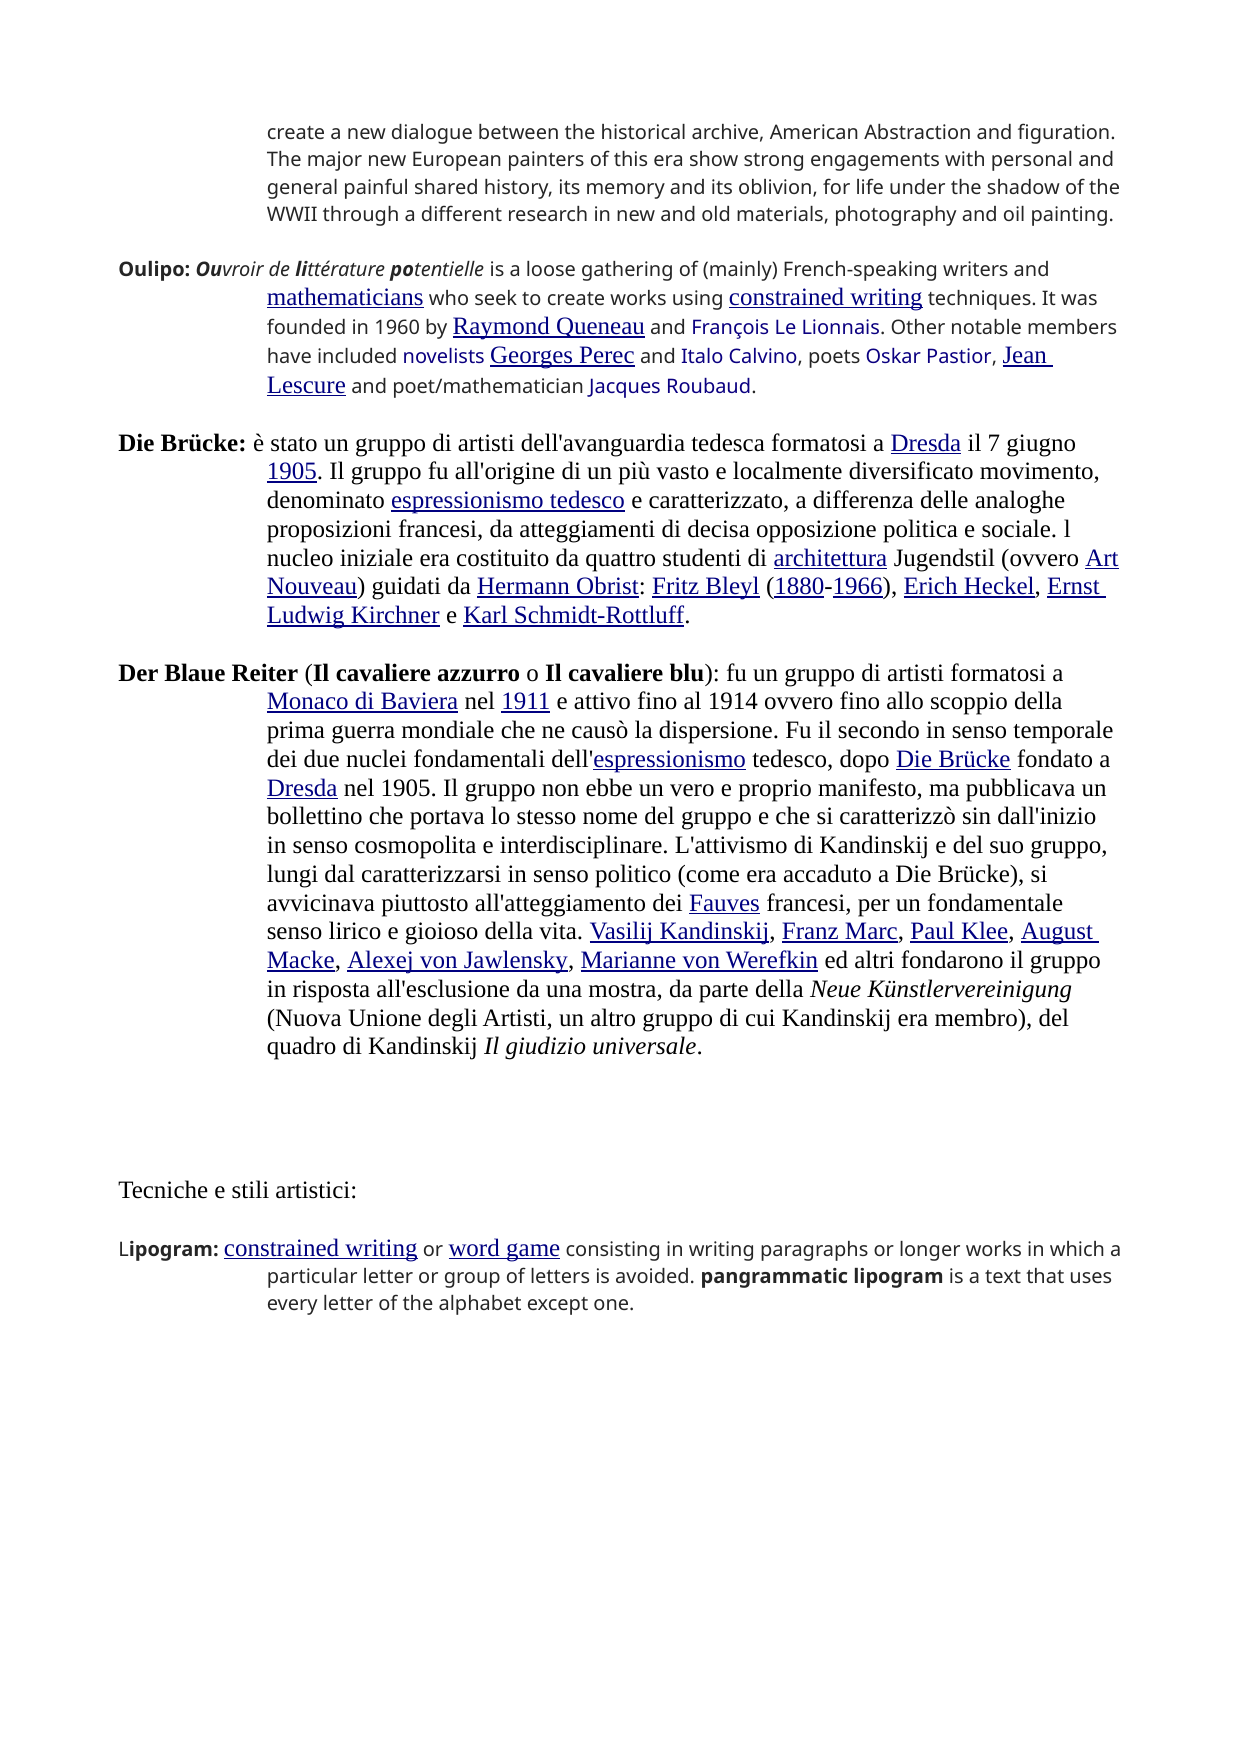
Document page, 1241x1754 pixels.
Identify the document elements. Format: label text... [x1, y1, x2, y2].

text Oulipo: Ouvroir de littérature potentielle is a loose gathering of (mainly) French-speaking writers and mathematicians who seek to create works using constrained writing techniques. It was founded in 1960 by Raymond Queneau and François Le Lionnais. Other notable members have included novelists Georges Perec and Italo Calvino, poets Oskar Pastior, Jean Lescure and poet/mathematician Jacques Roubaud. [118, 254, 1122, 399]
text create a new dialogue between the historical archive, American Abstraction and figuration. The major new European painters of this era show strong engagements with personal and general painful shared history, its memory and its oblivion, for life under the shadow of the WWII through a different research in new and old materials, photography and oil painting. [118, 118, 1122, 227]
text Lipogram: constrained writing or word game consisting in writing paragraphs or longer works in which a particular letter or group of letters is avoided. pangrammatic lipogram is a text that uses every letter of the alphabet except one. [118, 1233, 1122, 1317]
text Tecniche e stili artistici: [118, 1175, 1122, 1204]
text Die Brücke: è stato un gruppo di artisti dell'avanguardia tedesca formatosi a Dresda il 7 giugno 1905. Il gruppo fu all'origine di un più vasto e localmente diversificato movimento, denominato espressionismo tedesco e caratterizzato, a differenza delle analoghe proposizioni francesi, da atteggiamenti di decisa opposizione politica e sociale. l nucleo iniziale era costituito da quattro studenti di architettura Jugendstil (ovvero Art Nouveau) guidati da Hermann Obrist: Fritz Bleyl (1880-1966), Erich Heckel, Ernst Ludwig Kirchner e Karl Schmidt-Rottluff. [118, 428, 1122, 629]
text Der Blaue Reiter (Il cavaliere azzurro o Il cavaliere blu): fu un gruppo di artisti formatosi a Monaco di Baviera nel 1911 e attivo fino al 1914 ovvero fino allo scoppio della prima guerra mondiale che ne causò la dispersione. Fu il secondo in senso temporale dei due nuclei fondamentali dell'espressionismo tedesco, dopo Die Brücke fondato a Dresda nel 1905. Il gruppo non ebbe un vero e proprio manifesto, ma pubblicava un bollettino che portava lo stesso nome del gruppo e che si caratterizzò sin dall'inizio in senso cosmopolita e interdisciplinare. L'attivismo di Kandinskij e del suo gruppo, lungi dal caratterizzarsi in senso politico (come era accaduto a Die Brücke), si avvicinava piuttosto all'atteggiamento dei Fauves francesi, per un fondamentale senso lirico e gioioso della vita. Vasilij Kandinskij, Franz Marc, Paul Klee, August Macke, Alexej von Jawlensky, Marianne von Werefkin ed altri fondarono il gruppo in risposta all'esclusione da una mostra, da parte della Neue Künstlervereinigung (Nuova Unione degli Artisti, un altro gruppo di cui Kandinskij era membro), del quadro di Kandinskij Il giudizio universale. [118, 658, 1122, 1060]
